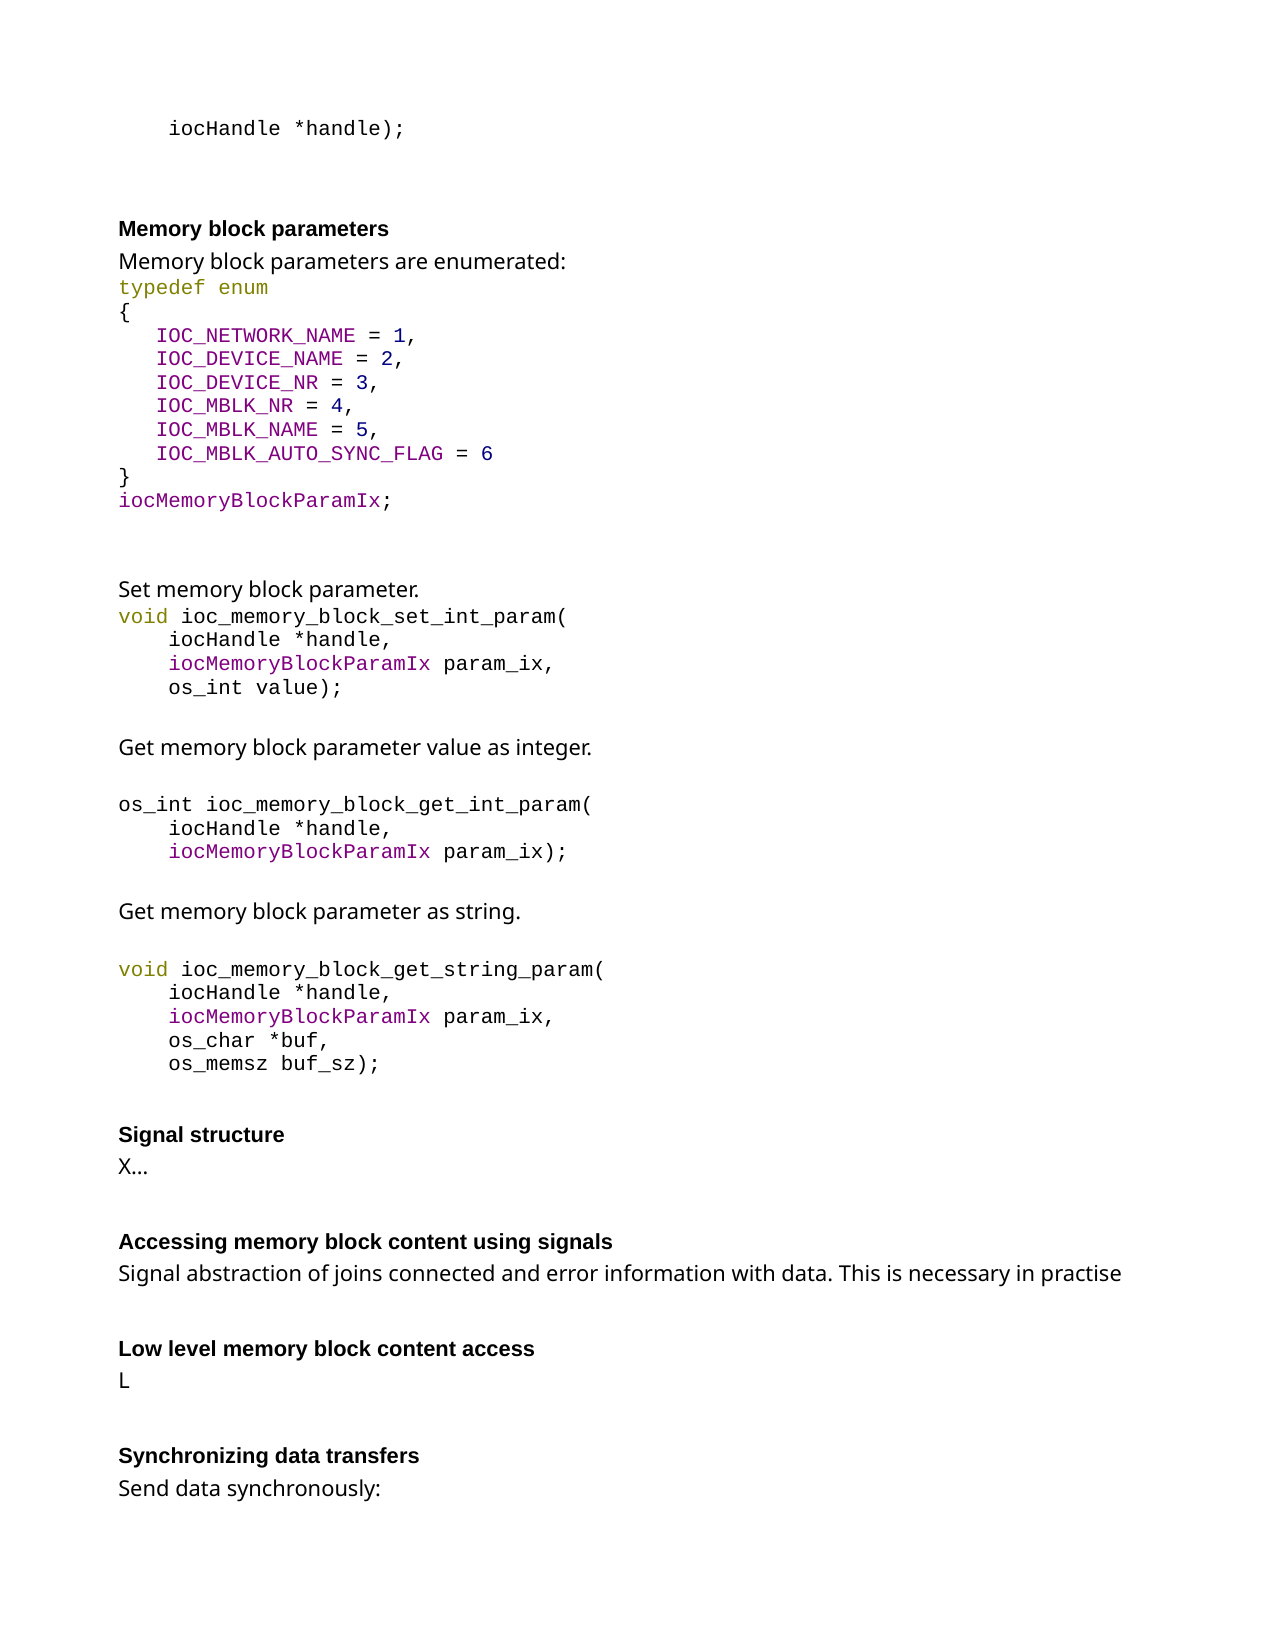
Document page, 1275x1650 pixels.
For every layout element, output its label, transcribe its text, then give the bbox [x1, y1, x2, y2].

subtitle Synchronizing data transfers [118, 1443, 1157, 1468]
subtitle Memory block parameters [118, 216, 1157, 242]
text os_char *buf, [118, 1030, 1157, 1053]
text iocHandle *handle); [118, 118, 1157, 142]
text } [118, 466, 1157, 490]
text os_int ioc_memory_block_get_int_param( [118, 794, 1157, 818]
text IOC_MBLK_NAME = 5, [118, 419, 1157, 443]
text iocMemoryBlockParamIx param_ix, [118, 653, 1157, 677]
text iocHandle *handle, [118, 629, 1157, 653]
text os_int value); [118, 677, 1157, 700]
text typedef enum [118, 277, 1157, 301]
subtitle Signal structure [118, 1121, 1157, 1147]
text X… [118, 1151, 1157, 1181]
text Memory block parameters are enumerated: [118, 246, 1157, 276]
text iocMemoryBlockParamIx; [118, 490, 1157, 514]
text IOC_DEVICE_NR = 3, [118, 372, 1157, 396]
text iocMemoryBlockParamIx param_ix, [118, 1006, 1157, 1030]
text iocHandle *handle, [118, 818, 1157, 841]
text void ioc_memory_block_get_string_param( [118, 959, 1157, 982]
subtitle Low level memory block content access [118, 1336, 1157, 1361]
text IOC_NETWORK_NAME = 1, [118, 324, 1157, 348]
subtitle Accessing memory block content using signals [118, 1229, 1157, 1254]
text os_memsz buf_sz); [118, 1053, 1157, 1077]
text IOC_MBLK_AUTO_SYNC_FLAG = 6 [118, 443, 1157, 466]
text Get memory block parameter as string. [118, 896, 1157, 926]
text iocHandle *handle, [118, 982, 1157, 1006]
text iocMemoryBlockParamIx param_ix); [118, 841, 1157, 865]
text L [118, 1366, 1157, 1395]
text void ioc_memory_block_set_int_param( [118, 606, 1157, 629]
text Signal abstraction of joins connected and error information with data. This is necessary in practise [118, 1258, 1157, 1288]
text Set memory block parameter. [118, 574, 1157, 604]
text { [118, 301, 1157, 324]
text IOC_DEVICE_NAME = 2, [118, 348, 1157, 372]
text Get memory block parameter value as integer. [118, 732, 1157, 761]
text Send data synchronously: [118, 1473, 1157, 1502]
text IOC_MBLK_NR = 4, [118, 396, 1157, 419]
